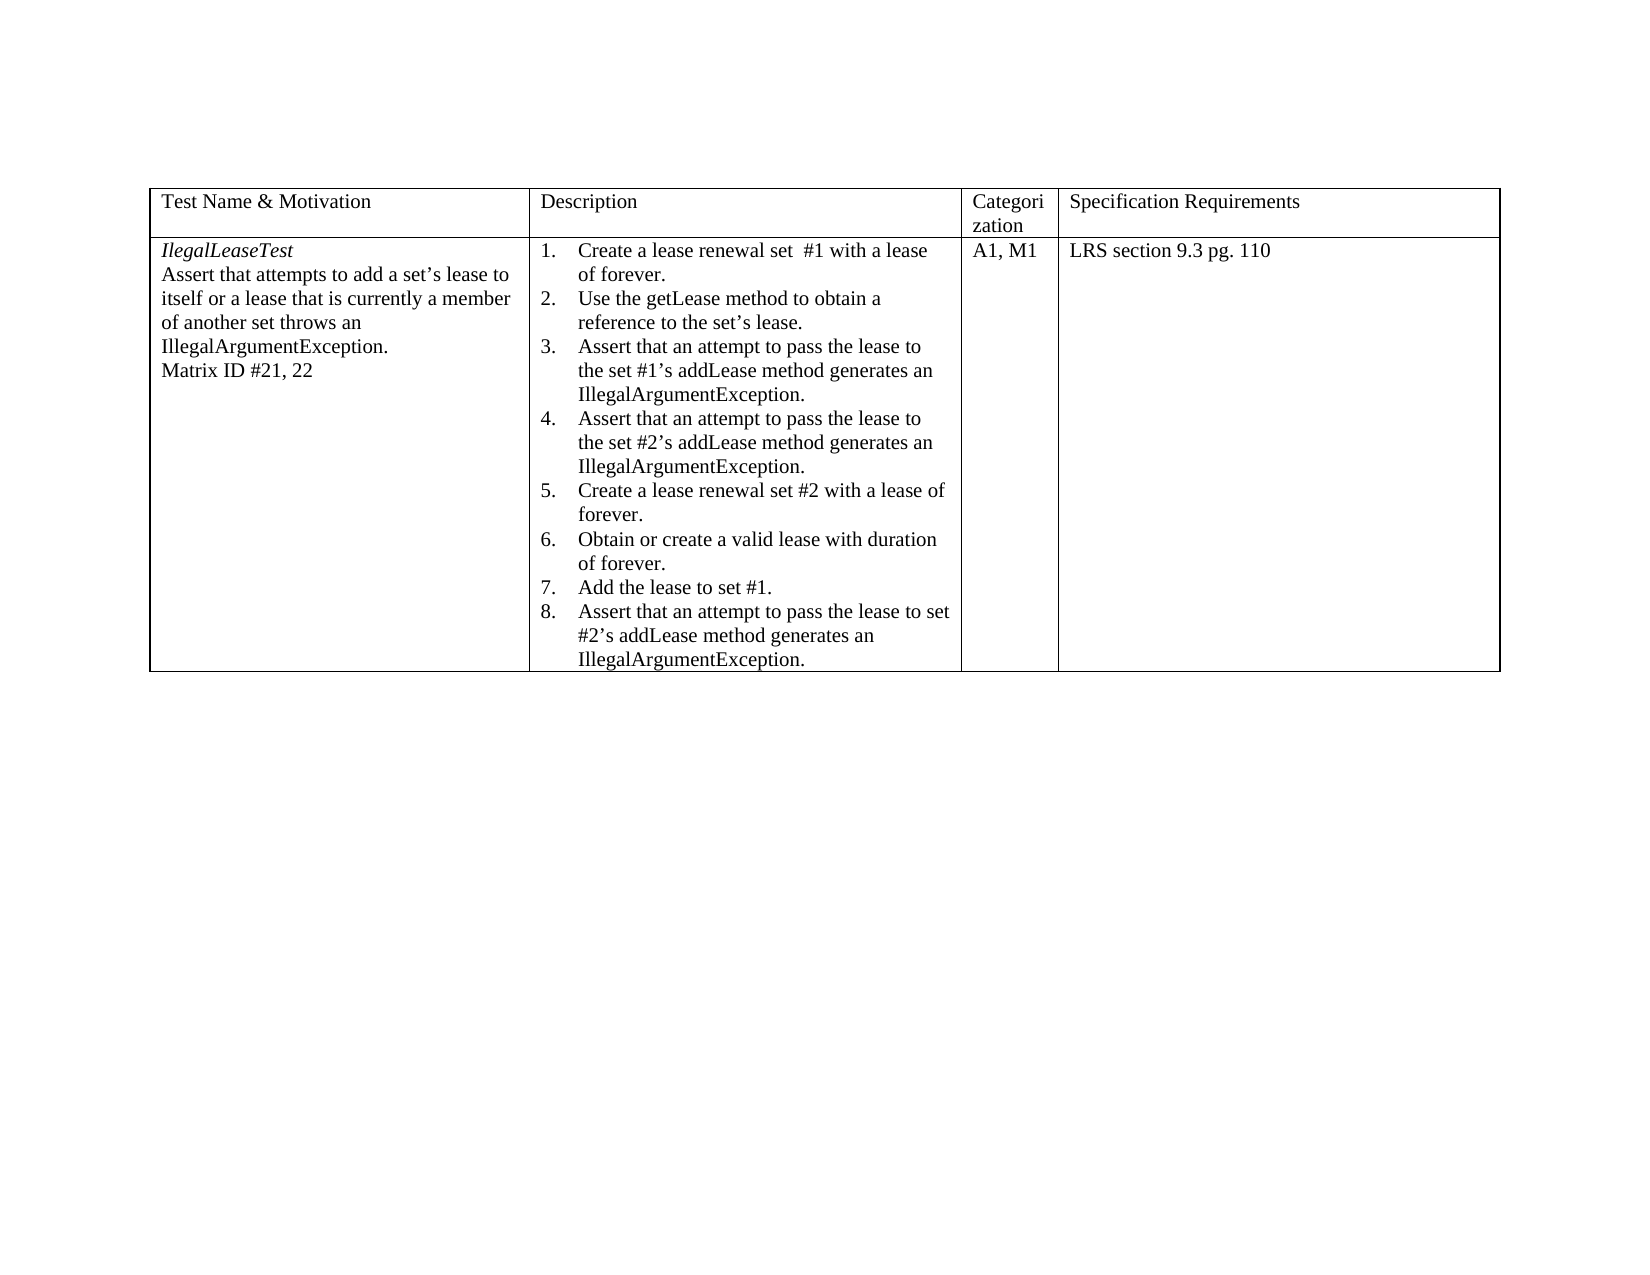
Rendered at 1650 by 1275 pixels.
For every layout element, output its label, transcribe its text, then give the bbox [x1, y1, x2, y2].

table_header Description [530, 189, 961, 237]
table_cell Create a lease renewal set #1 with a lease of forever. Use the getLease method to obtain a reference to the set’s lease. Assert that an attempt to pass the lease to the set #1’s addLease method generates an IllegalArgumentException. Assert that an attempt to pass the lease to the set #2’s addLease method generates an IllegalArgumentException. Create a lease renewal set #2 with a lease of forever. Obtain or create a valid lease with duration of forever. Add the lease to set #1. Assert that an attempt to pass the lease to set #2’s addLease method generates an IllegalArgumentException. [530, 238, 961, 671]
table_cell LRS section 9.3 pg. 110 [1059, 238, 1499, 671]
table_header Specification Requirements [1059, 189, 1499, 237]
table_header Categorization [962, 189, 1058, 237]
table_cell A1, M1 [962, 238, 1058, 671]
table_cell IlegalLeaseTest Assert that attempts to add a set’s lease to itself or a lease that is currently a member of another set throws an IllegalArgumentException. Matrix ID #21, 22 [151, 238, 529, 671]
table_header Test Name & Motivation [151, 189, 529, 237]
